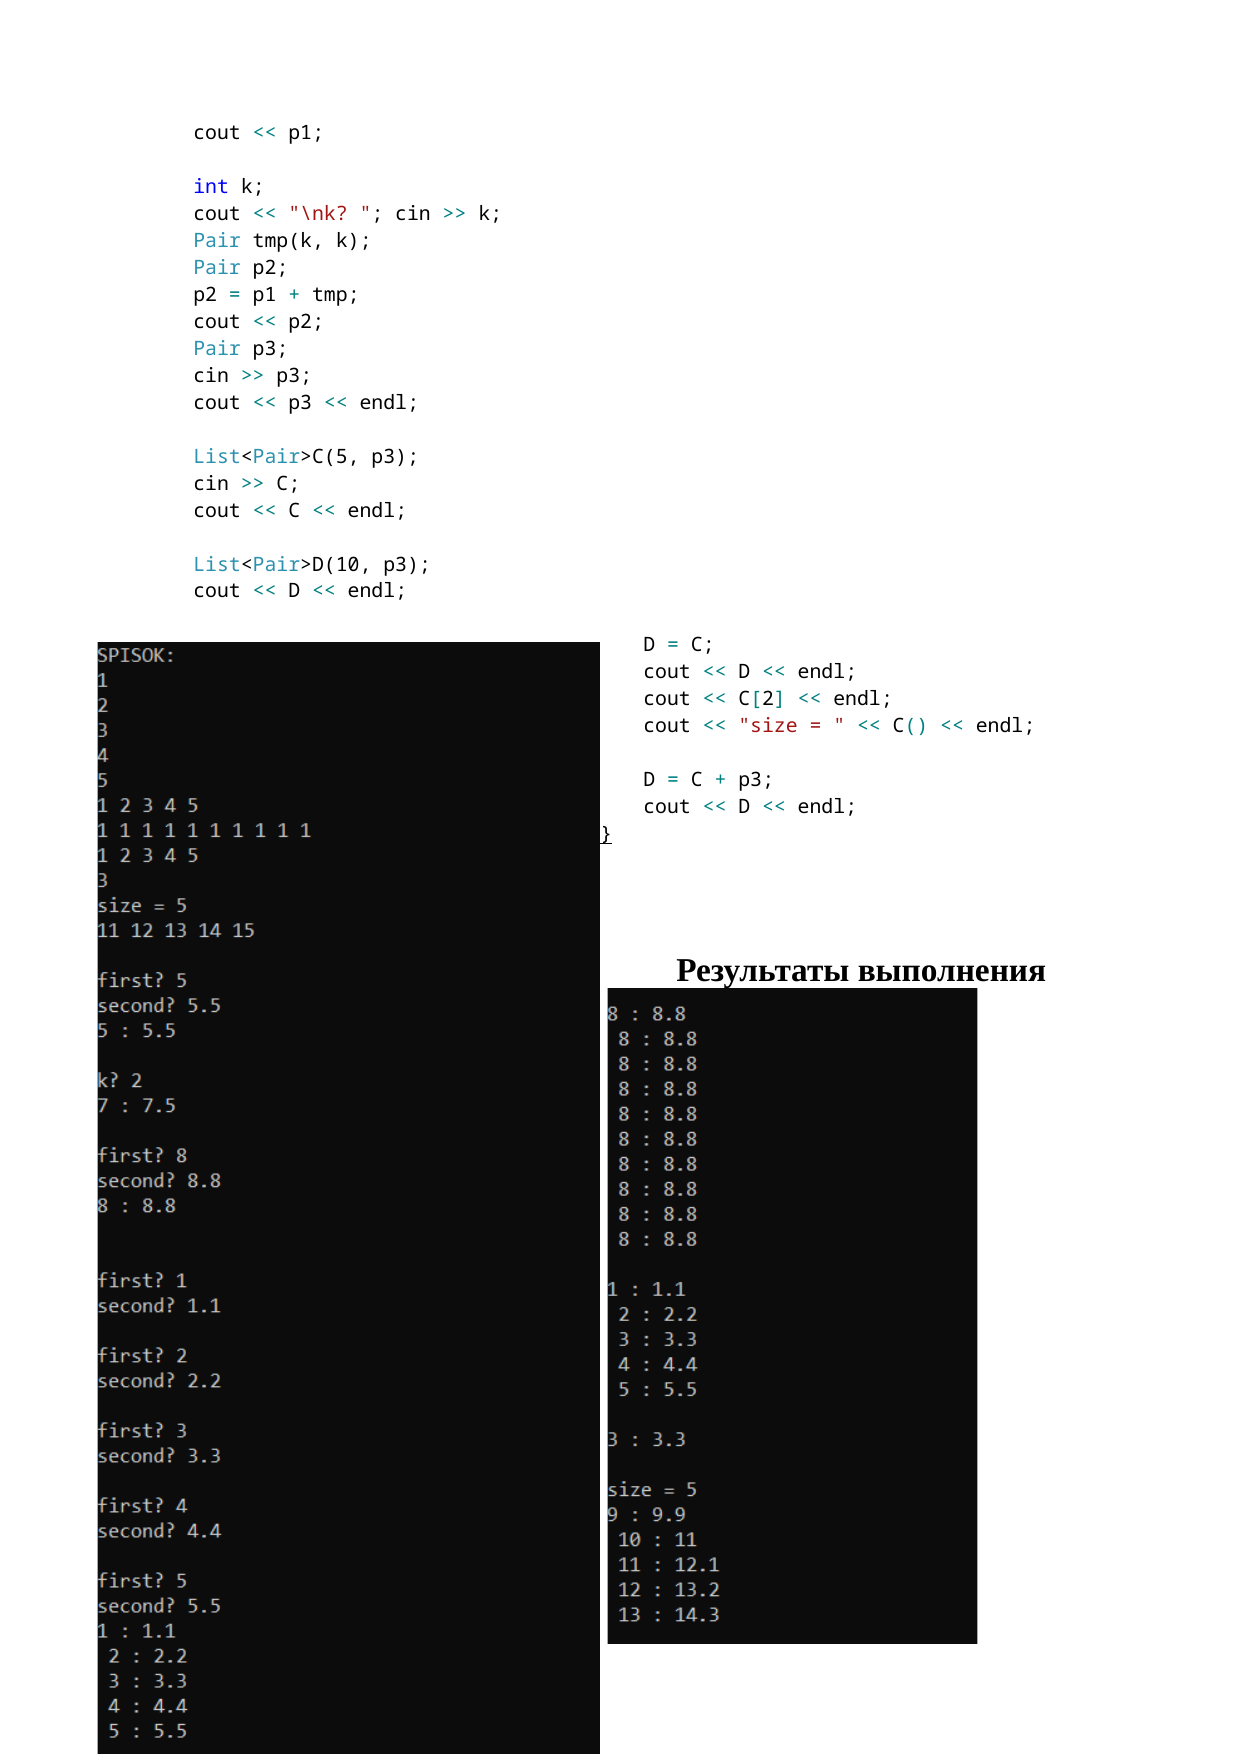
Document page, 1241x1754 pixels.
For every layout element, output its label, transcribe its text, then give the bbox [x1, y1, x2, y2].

picture [97, 642, 600, 1754]
text D = C; [118, 631, 1122, 658]
text cout << "size = " << C() << endl; [600, 712, 1122, 739]
text } [600, 819, 1122, 847]
text Результаты выполнения [600, 950, 1122, 988]
text List<Pair>D(10, p3); [118, 550, 1122, 577]
text cout << "\nk? "; cin >> k; [118, 199, 1122, 226]
text Pair tmp(k, k); [118, 226, 1122, 253]
text cout << C[2] << endl; [600, 685, 1122, 712]
text p2 = p1 + tmp; [118, 280, 1122, 307]
text cout << D << endl; [118, 577, 1122, 604]
text cin >> p3; [118, 361, 1122, 388]
text D = C + p3; [600, 766, 1122, 793]
text cin >> C; [118, 469, 1122, 496]
text Pair p3; [118, 334, 1122, 361]
text cout << D << endl; [600, 793, 1122, 819]
text int k; [118, 172, 1122, 199]
text cout << p2; [118, 307, 1122, 334]
picture [607, 988, 978, 1644]
text cout << p3 << endl; [118, 388, 1122, 415]
text Pair p2; [118, 253, 1122, 280]
text cout << p1; [118, 118, 1122, 145]
text List<Pair>C(5, p3); [118, 442, 1122, 469]
text cout << D << endl; [600, 658, 1122, 685]
text cout << C << endl; [118, 496, 1122, 523]
